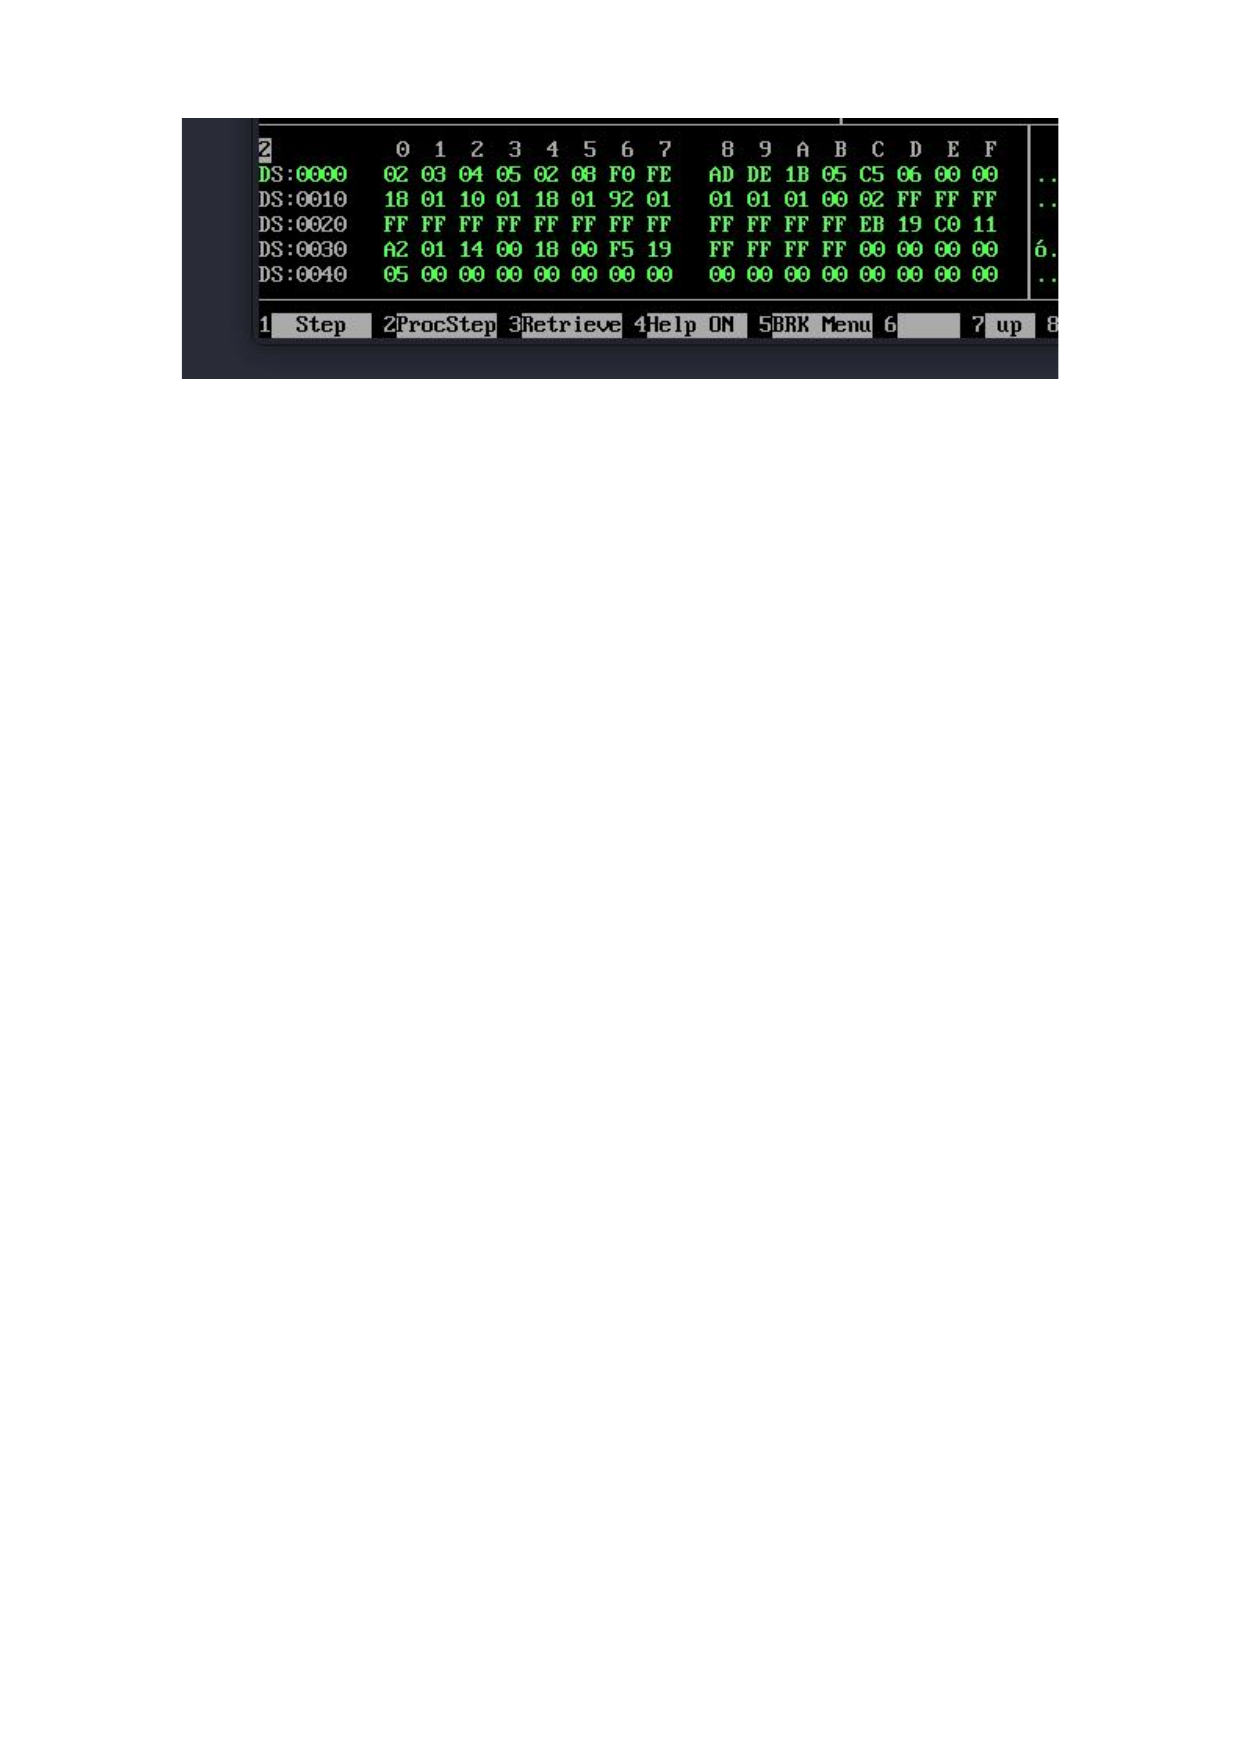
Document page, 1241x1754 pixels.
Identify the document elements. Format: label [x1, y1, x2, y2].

picture [181, 118, 1059, 379]
